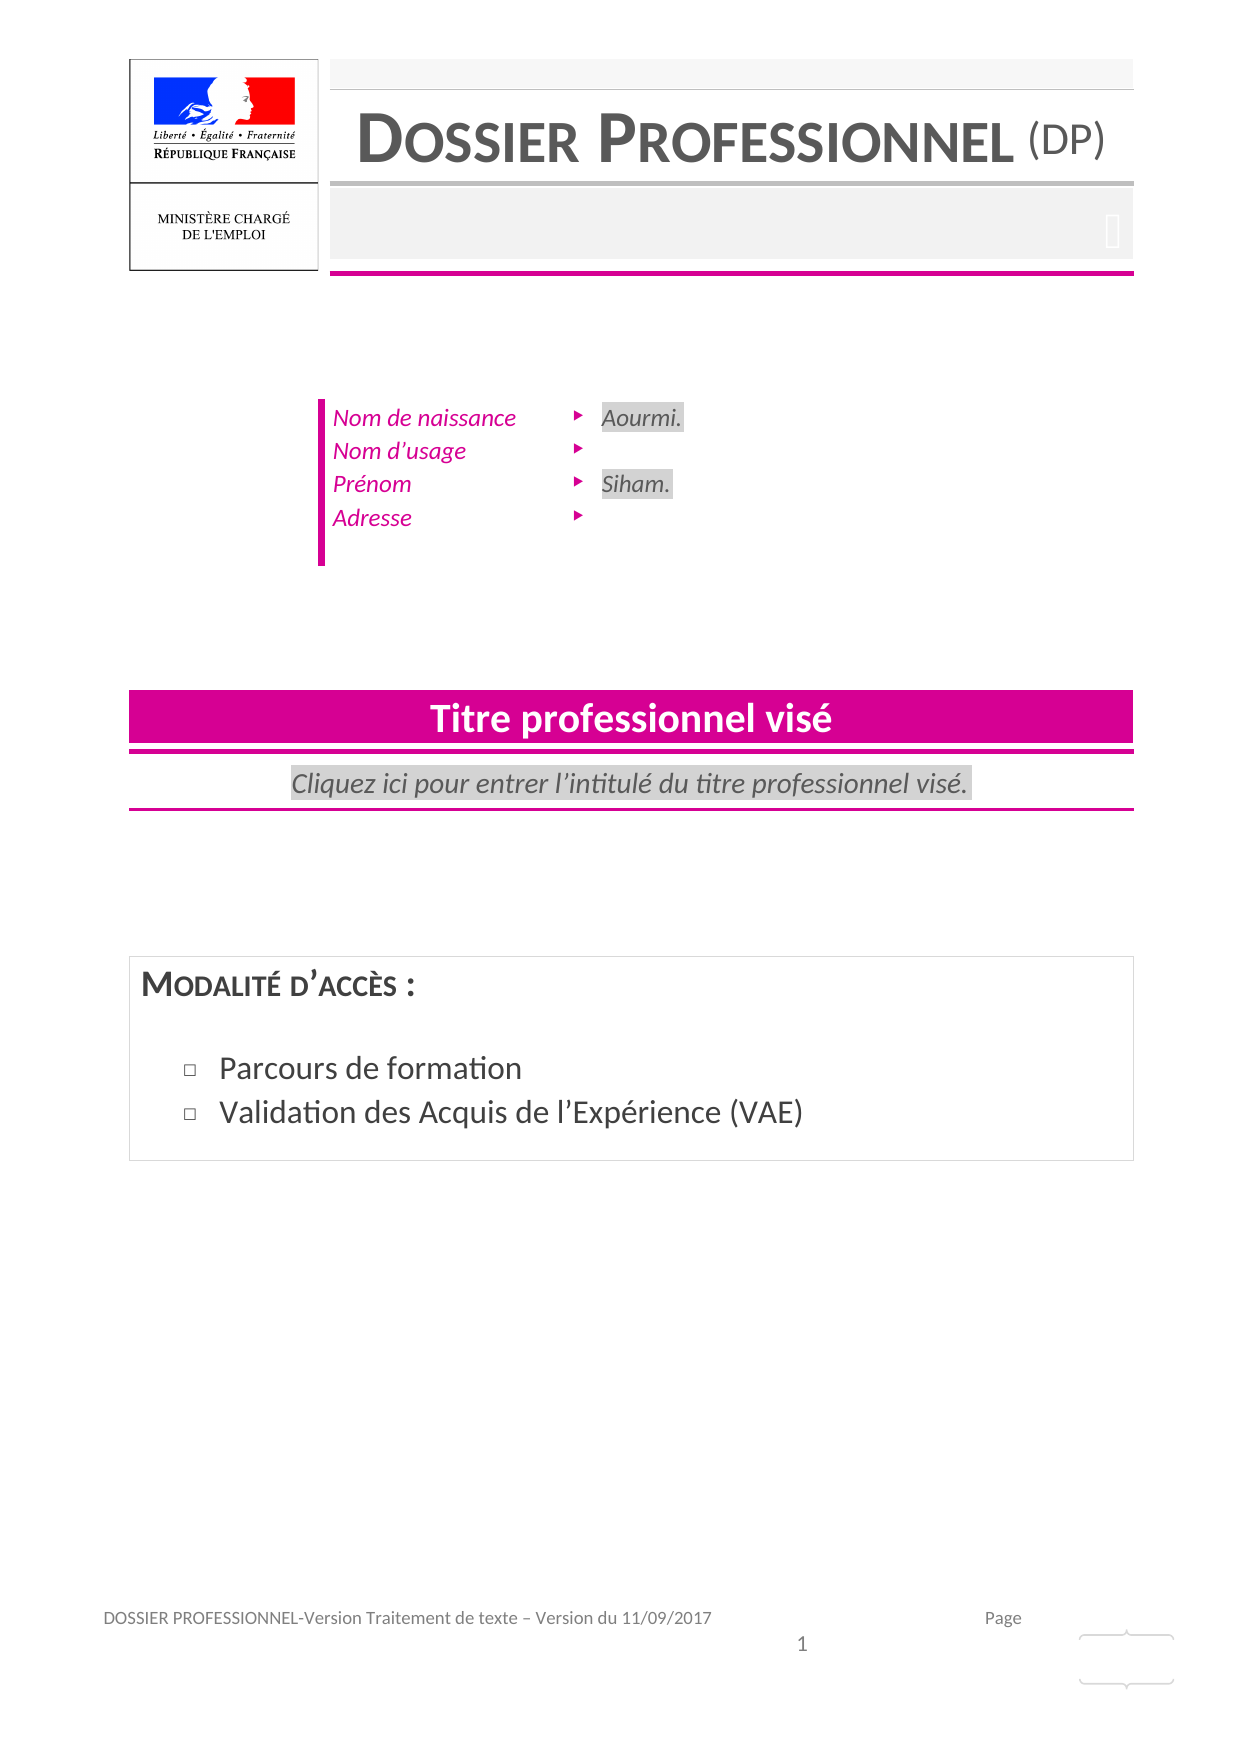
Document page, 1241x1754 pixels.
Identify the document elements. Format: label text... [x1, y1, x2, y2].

table_cell Adresse [325, 499, 566, 533]
table_cell ☐ [130, 1088, 208, 1132]
table_cell Parcours de formation [208, 1044, 1133, 1088]
table_cell [590, 432, 1133, 466]
table_cell  [566, 399, 590, 432]
table_cell [590, 499, 1133, 566]
table_cell Nom de naissance [325, 399, 566, 432]
table_cell [130, 1006, 1133, 1044]
table_header Titre professionnel visé [129, 690, 1133, 743]
table_cell Modalité d’accès : [130, 957, 1133, 1006]
table_cell Siham. [590, 466, 1133, 499]
table_cell Validation des Acquis de l’Expérience (VAE) [208, 1088, 1133, 1132]
table_cell Aourmi. [590, 399, 1133, 432]
table_header [566, 365, 590, 399]
table_cell ☐ [130, 1044, 208, 1088]
table_cell [130, 1132, 1133, 1160]
table_header [321, 365, 566, 399]
table_cell Prénom [325, 466, 566, 499]
table_cell [129, 811, 1133, 956]
table_header [590, 365, 1133, 399]
table_cell [325, 533, 566, 566]
table_cell  [566, 432, 590, 466]
table_cell Nom d’usage [325, 432, 566, 466]
table_cell [129, 743, 1133, 749]
table_cell [566, 533, 590, 566]
table_cell Cliquez ici pour entrer l’intitulé du titre professionnel visé. [129, 754, 1133, 808]
table_cell  [566, 499, 590, 533]
table_cell  [566, 466, 590, 499]
